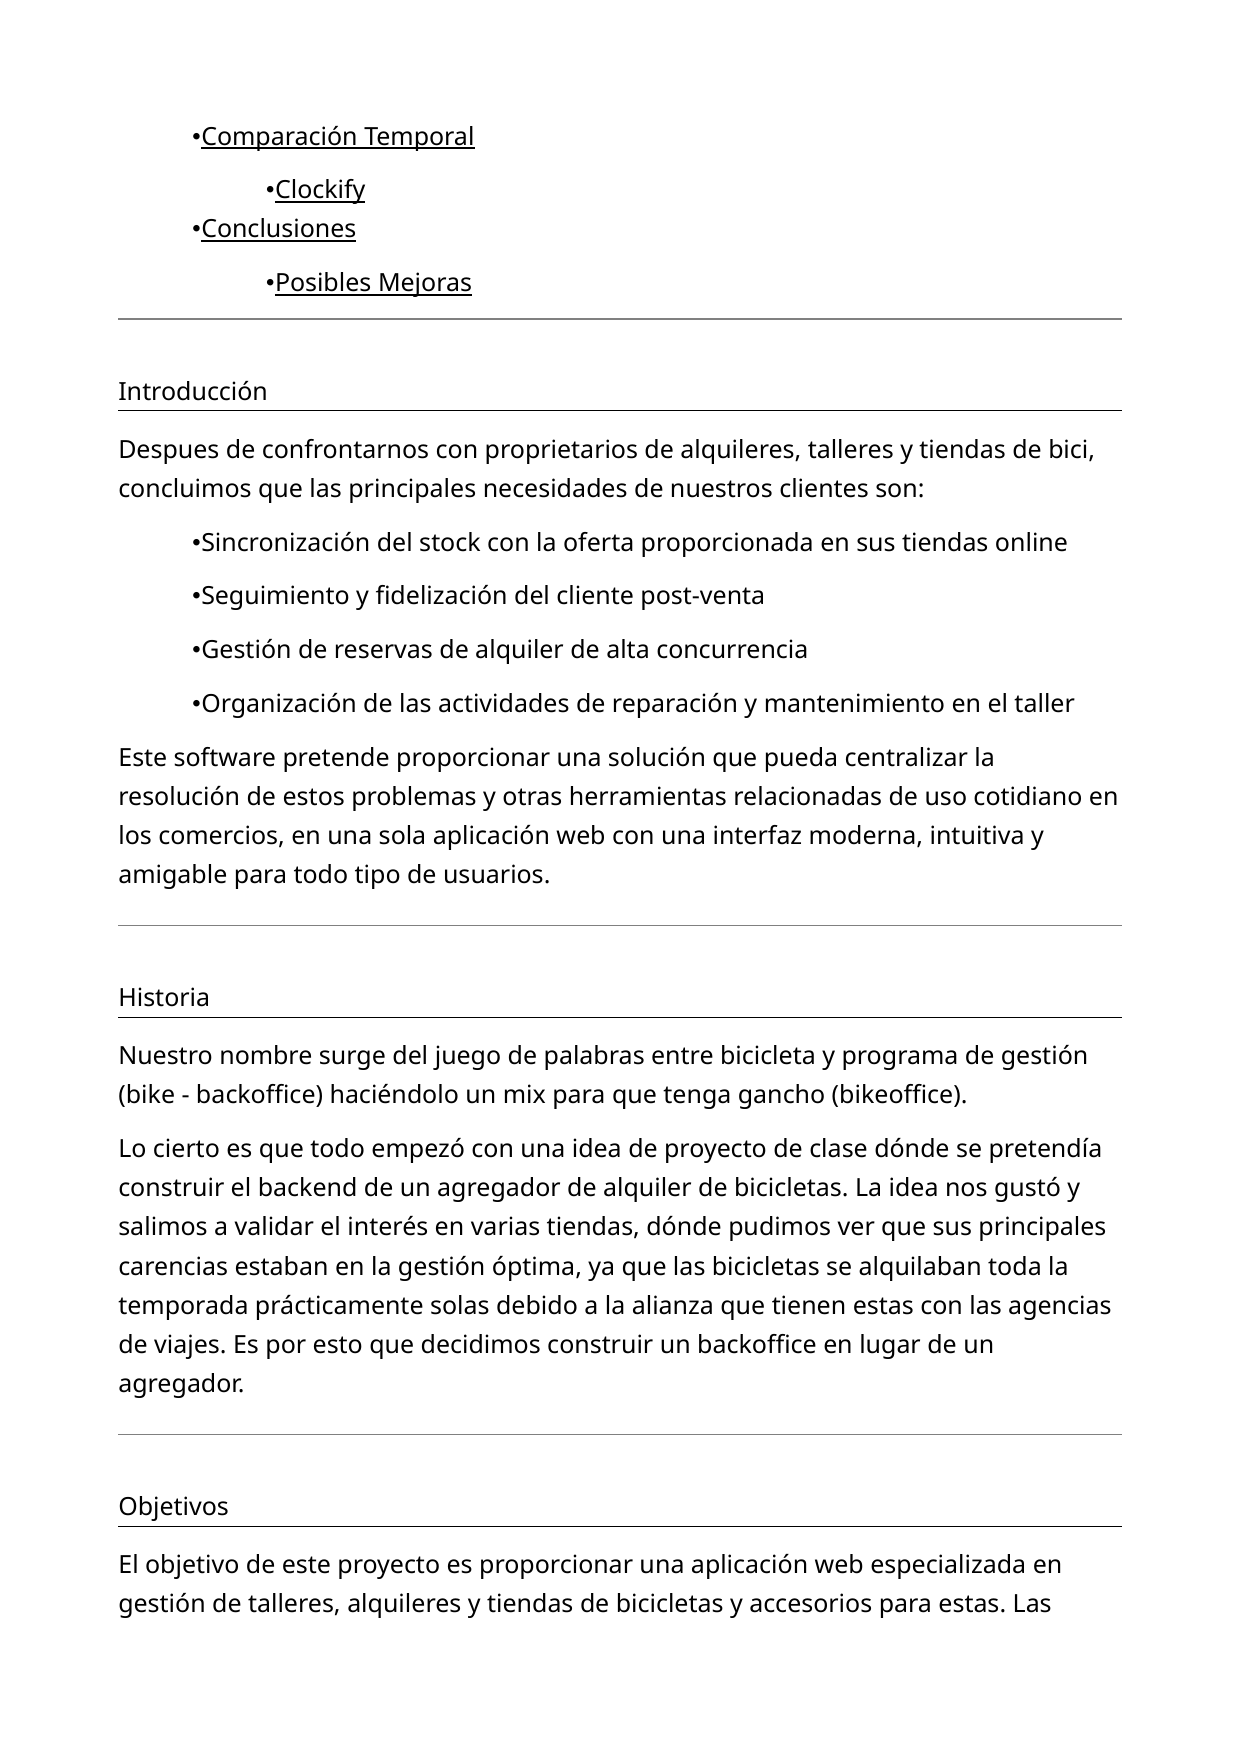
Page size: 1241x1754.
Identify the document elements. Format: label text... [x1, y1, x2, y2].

subtitle Introducción [118, 373, 1122, 410]
text El objetivo de este proyecto es proporcionar una aplicación web especializada en gestión de talleres, alquileres y tiendas de bicicletas y accesorios para estas. Las [118, 1547, 1122, 1620]
list Organización de las actividades de reparación y mantenimiento en el taller [118, 685, 1122, 719]
text Despues de confrontarnos con proprietarios de alquileres, talleres y tiendas de bici, concluimos que las principales necesidades de nuestros clientes son: [118, 431, 1122, 504]
list Gestión de reservas de alquiler de alta concurrencia [118, 632, 1122, 666]
subtitle Objetivos [118, 1489, 1122, 1526]
text Nuestro nombre surge del juego de palabras entre bicicleta y programa de gestión (bike - backoffice) haciéndolo un mix para que tenga gancho (bikeoffice). [118, 1038, 1122, 1111]
text Este software pretende proporcionar una solución que pueda centralizar la resolución de estos problemas y otras herramientas relacionadas de uso cotidiano en los comercios, en una sola aplicación web con una interfaz moderna, intuitiva y amigable para todo tipo de usuarios. [118, 739, 1122, 891]
subtitle Historia [118, 980, 1122, 1017]
list Comparación Temporal [118, 118, 1122, 152]
list Seguimiento y fidelización del cliente post-venta [118, 578, 1122, 612]
list Conclusiones [118, 211, 1122, 245]
list Sincronización del stock con la oferta proporcionada en sus tiendas online [118, 524, 1122, 558]
text Lo cierto es que todo empezó con una idea de proyecto de clase dónde se pretendía construir el backend de un agregador de alquiler de bicicletas. La idea nos gustó y salimos a validar el interés en varias tiendas, dónde pudimos ver que sus principales carencias estaban en la gestión óptima, ya que las bicicletas se alquilaban toda la temporada prácticamente solas debido a la alianza que tienen estas con las agencias de viajes. Es por esto que decidimos construir un backoffice en lugar de un agregador. [118, 1131, 1122, 1400]
list Clockify [118, 172, 1122, 206]
list Posibles Mejoras [118, 265, 1122, 299]
